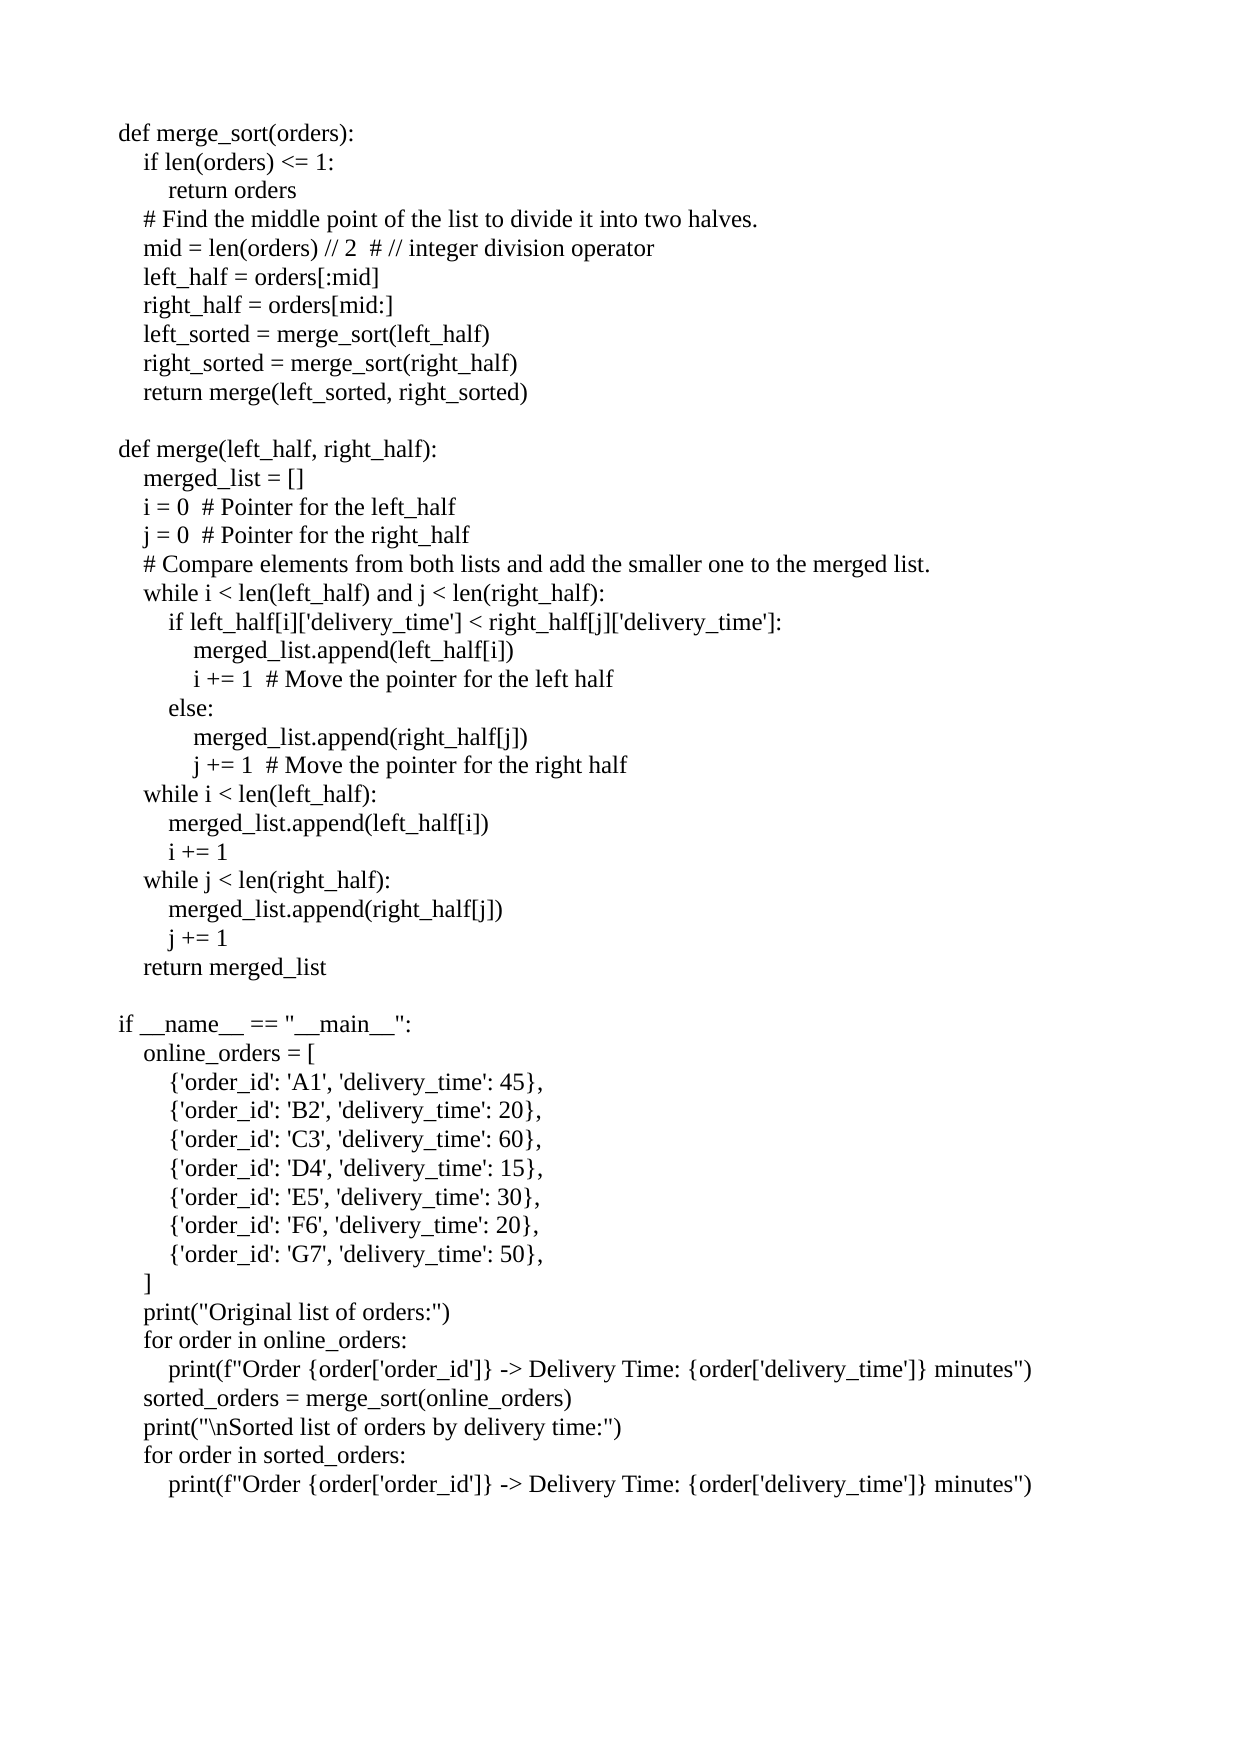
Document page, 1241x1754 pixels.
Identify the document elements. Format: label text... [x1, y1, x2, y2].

text right_sorted = merge_sort(right_half) [118, 348, 1122, 377]
text {'order_id': 'E5', 'delivery_time': 30}, [118, 1182, 1122, 1211]
text ] [118, 1268, 1122, 1297]
text print("\nSorted list of orders by delivery time:") [118, 1412, 1122, 1441]
text def merge_sort(orders): [118, 118, 1122, 147]
text while j < len(right_half): [118, 866, 1122, 894]
text print("Original list of orders:") [118, 1297, 1122, 1326]
text j += 1 [118, 923, 1122, 952]
text if __name__ == "__main__": [118, 1009, 1122, 1038]
text {'order_id': 'C3', 'delivery_time': 60}, [118, 1124, 1122, 1153]
text # Find the middle point of the list to divide it into two halves. [118, 204, 1122, 233]
text def merge(left_half, right_half): [118, 434, 1122, 463]
text for order in sorted_orders: [118, 1441, 1122, 1469]
text i += 1 # Move the pointer for the left half [118, 664, 1122, 693]
text {'order_id': 'F6', 'delivery_time': 20}, [118, 1211, 1122, 1239]
text merged_list.append(left_half[i]) [118, 808, 1122, 837]
text right_half = orders[mid:] [118, 291, 1122, 319]
text if len(orders) <= 1: [118, 147, 1122, 176]
text {'order_id': 'A1', 'delivery_time': 45}, [118, 1067, 1122, 1096]
text j += 1 # Move the pointer for the right half [118, 751, 1122, 779]
text {'order_id': 'D4', 'delivery_time': 15}, [118, 1153, 1122, 1182]
text {'order_id': 'G7', 'delivery_time': 50}, [118, 1239, 1122, 1268]
text print(f"Order {order['order_id']} -> Delivery Time: {order['delivery_time']} minutes") [118, 1469, 1122, 1498]
text return orders [118, 176, 1122, 204]
text merged_list = [] [118, 463, 1122, 492]
text i = 0 # Pointer for the left_half [118, 492, 1122, 521]
text {'order_id': 'B2', 'delivery_time': 20}, [118, 1096, 1122, 1124]
text while i < len(left_half) and j < len(right_half): [118, 578, 1122, 607]
text j = 0 # Pointer for the right_half [118, 521, 1122, 549]
text online_orders = [ [118, 1038, 1122, 1067]
text mid = len(orders) // 2 # // integer division operator [118, 233, 1122, 262]
text while i < len(left_half): [118, 779, 1122, 808]
text print(f"Order {order['order_id']} -> Delivery Time: {order['delivery_time']} minutes") [118, 1354, 1122, 1383]
text left_half = orders[:mid] [118, 262, 1122, 291]
text return merge(left_sorted, right_sorted) [118, 377, 1122, 406]
text merged_list.append(left_half[i]) [118, 636, 1122, 664]
text left_sorted = merge_sort(left_half) [118, 319, 1122, 348]
text merged_list.append(right_half[j]) [118, 722, 1122, 751]
text # Compare elements from both lists and add the smaller one to the merged list. [118, 549, 1122, 578]
text merged_list.append(right_half[j]) [118, 894, 1122, 923]
text return merged_list [118, 952, 1122, 981]
text sorted_orders = merge_sort(online_orders) [118, 1383, 1122, 1412]
text if left_half[i]['delivery_time'] < right_half[j]['delivery_time']: [118, 607, 1122, 636]
text i += 1 [118, 837, 1122, 866]
text for order in online_orders: [118, 1326, 1122, 1354]
text else: [118, 693, 1122, 722]
